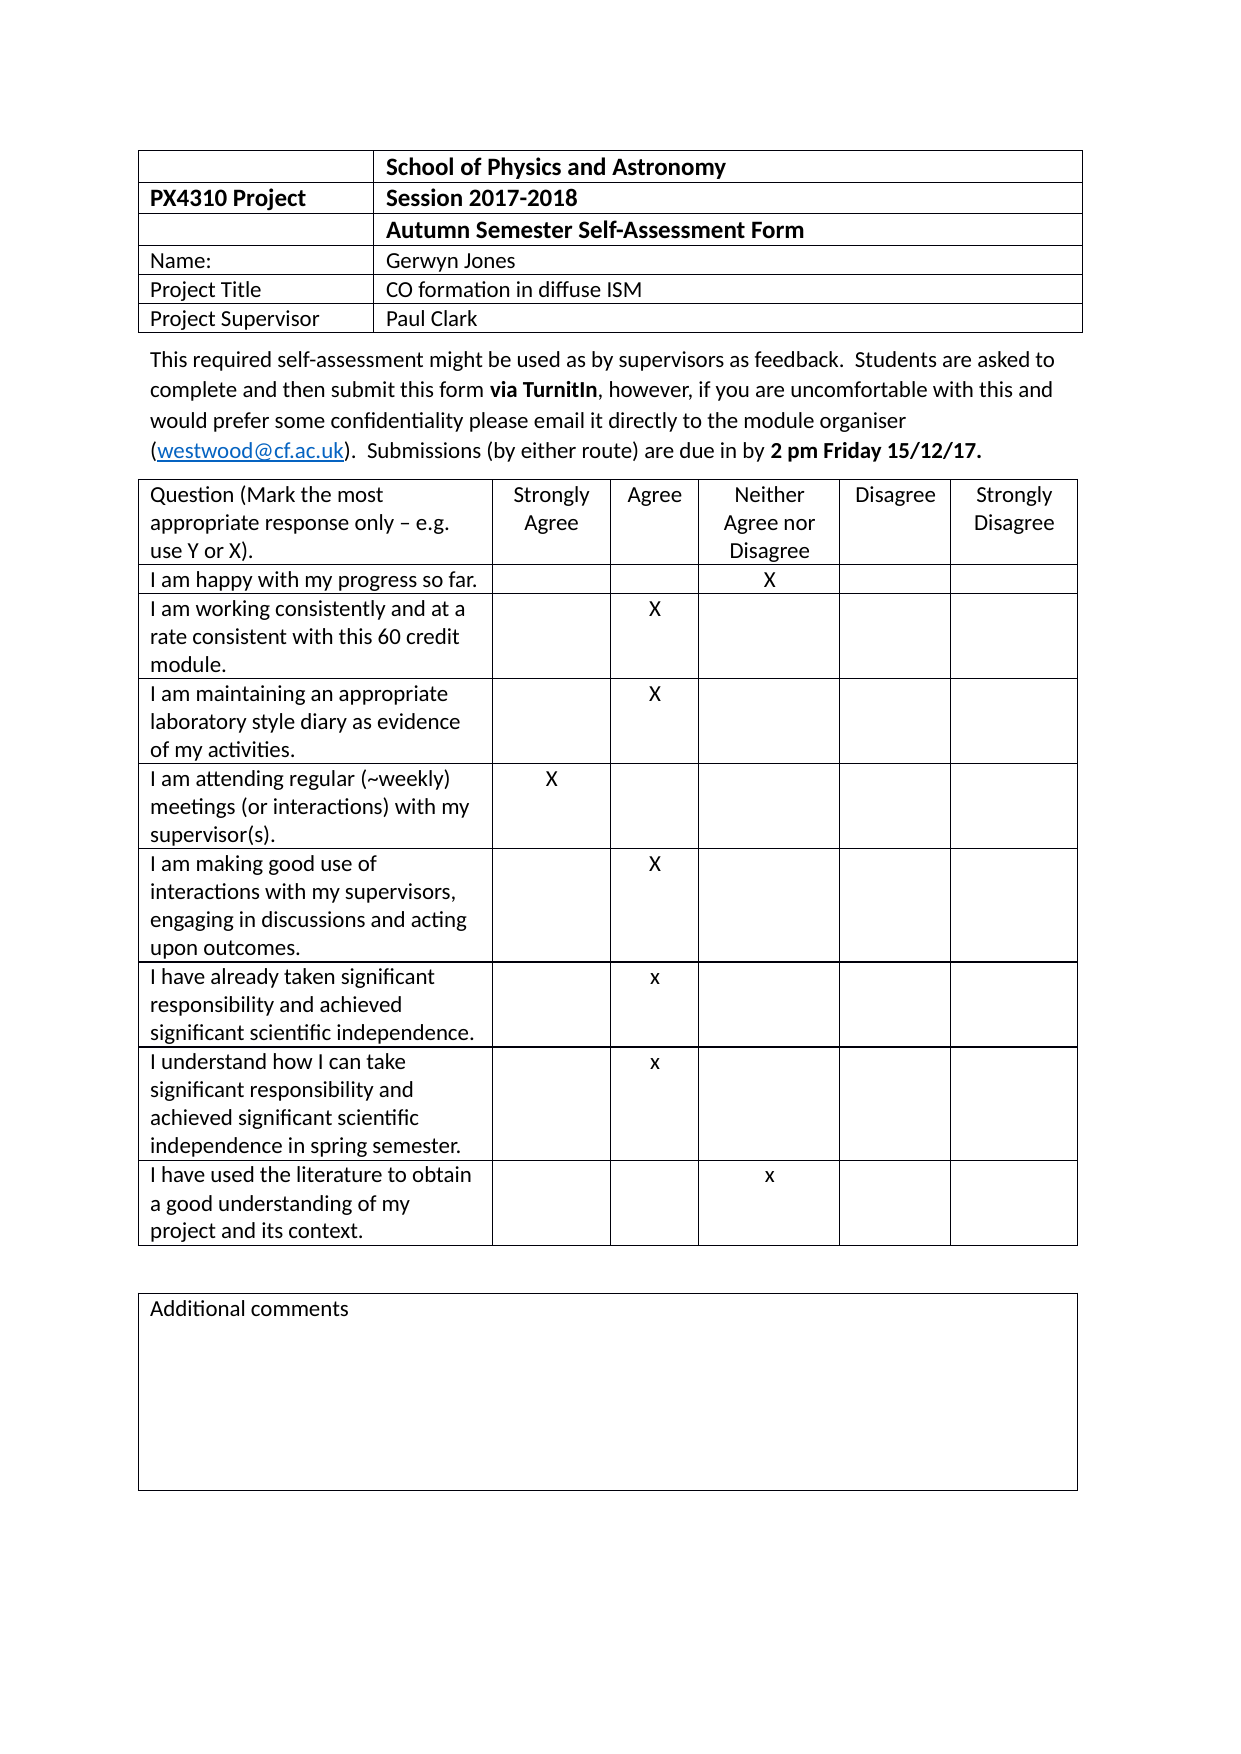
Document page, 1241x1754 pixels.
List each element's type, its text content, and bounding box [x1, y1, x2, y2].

table_cell [611, 764, 698, 848]
table_cell [493, 1048, 610, 1159]
table_cell [840, 963, 950, 1046]
table_cell X [611, 679, 698, 763]
table_cell [699, 963, 839, 1046]
table_cell [699, 849, 839, 961]
table_header Agree [611, 480, 698, 564]
table_cell [951, 963, 1077, 1046]
table_cell Name: [139, 246, 373, 274]
table_header Neither Agree nor Disagree [699, 480, 839, 564]
table_cell Gerwyn Jones [374, 246, 1082, 274]
table_cell [493, 594, 610, 678]
table_cell Autumn Semester Self-Assessment Form [374, 214, 1082, 245]
table_cell [493, 963, 610, 1046]
table_cell I have already taken significant responsibility and achieved significant scientific independence. [139, 963, 492, 1046]
table_cell [699, 679, 839, 763]
table_cell [139, 214, 373, 245]
table_header Question (Mark the most appropriate response only – e.g. use Y or X). [139, 480, 492, 564]
table_header Strongly Agree [493, 480, 610, 564]
table_cell [840, 849, 950, 961]
table_cell X [611, 594, 698, 678]
table_header [139, 151, 373, 182]
table_cell Session 2017-2018 [374, 183, 1082, 213]
table_cell [951, 594, 1077, 678]
table_cell CO formation in diffuse ISM [374, 275, 1082, 303]
table_cell I have used the literature to obtain a good understanding of my project and its context. [139, 1161, 492, 1245]
table_cell [840, 594, 950, 678]
table_cell [951, 679, 1077, 763]
text This required self-assessment might be used as by supervisors as feedback. Students are asked to complete and then submit this form via TurnitIn, however, if you are uncomfortable with this and would prefer some confidentiality please email it directly to the module organiser (westwood@cf.ac.uk). Submissions (by either route) are due in by 2 pm Friday 15/12/17. [150, 345, 1090, 464]
table_cell X [611, 849, 698, 961]
table_cell I am attending regular (~weekly) meetings (or interactions) with my supervisor(s). [139, 764, 492, 848]
table_cell I am working consistently and at a rate consistent with this 60 credit module. [139, 594, 492, 678]
table_cell I understand how I can take significant responsibility and achieved significant scientific independence in spring semester. [139, 1048, 492, 1159]
table_cell [951, 565, 1077, 593]
table_cell [951, 764, 1077, 848]
table_cell [840, 1048, 950, 1159]
table_cell [493, 565, 610, 593]
table_cell [611, 1161, 698, 1245]
table_cell [951, 1161, 1077, 1245]
table_cell [840, 1161, 950, 1245]
table_cell [840, 679, 950, 763]
table_cell PX4310 Project [139, 183, 373, 213]
table_cell X [493, 764, 610, 848]
table_cell [611, 565, 698, 593]
table_cell I am maintaining an appropriate laboratory style diary as evidence of my activities. [139, 679, 492, 763]
table_cell [493, 679, 610, 763]
table_cell [699, 1048, 839, 1159]
table_cell [840, 764, 950, 848]
table_cell Project Supervisor [139, 304, 373, 332]
table_cell x [611, 1048, 698, 1159]
table_header Additional comments [139, 1294, 1077, 1490]
table_cell X [699, 565, 839, 593]
table_cell x [611, 963, 698, 1046]
table_cell [493, 1161, 610, 1245]
table_cell [493, 849, 610, 961]
table_header Disagree [840, 480, 950, 564]
table_header School of Physics and Astronomy [374, 151, 1082, 182]
table_cell I am making good use of interactions with my supervisors, engaging in discussions and acting upon outcomes. [139, 849, 492, 961]
table_cell [840, 565, 950, 593]
table_cell [699, 764, 839, 848]
table_cell Project Title [139, 275, 373, 303]
table_cell x [699, 1161, 839, 1245]
table_cell I am happy with my progress so far. [139, 565, 492, 593]
table_cell [951, 849, 1077, 961]
table_header Strongly Disagree [951, 480, 1077, 564]
table_cell Paul Clark [374, 304, 1082, 332]
table_cell [951, 1048, 1077, 1159]
table_cell [699, 594, 839, 678]
